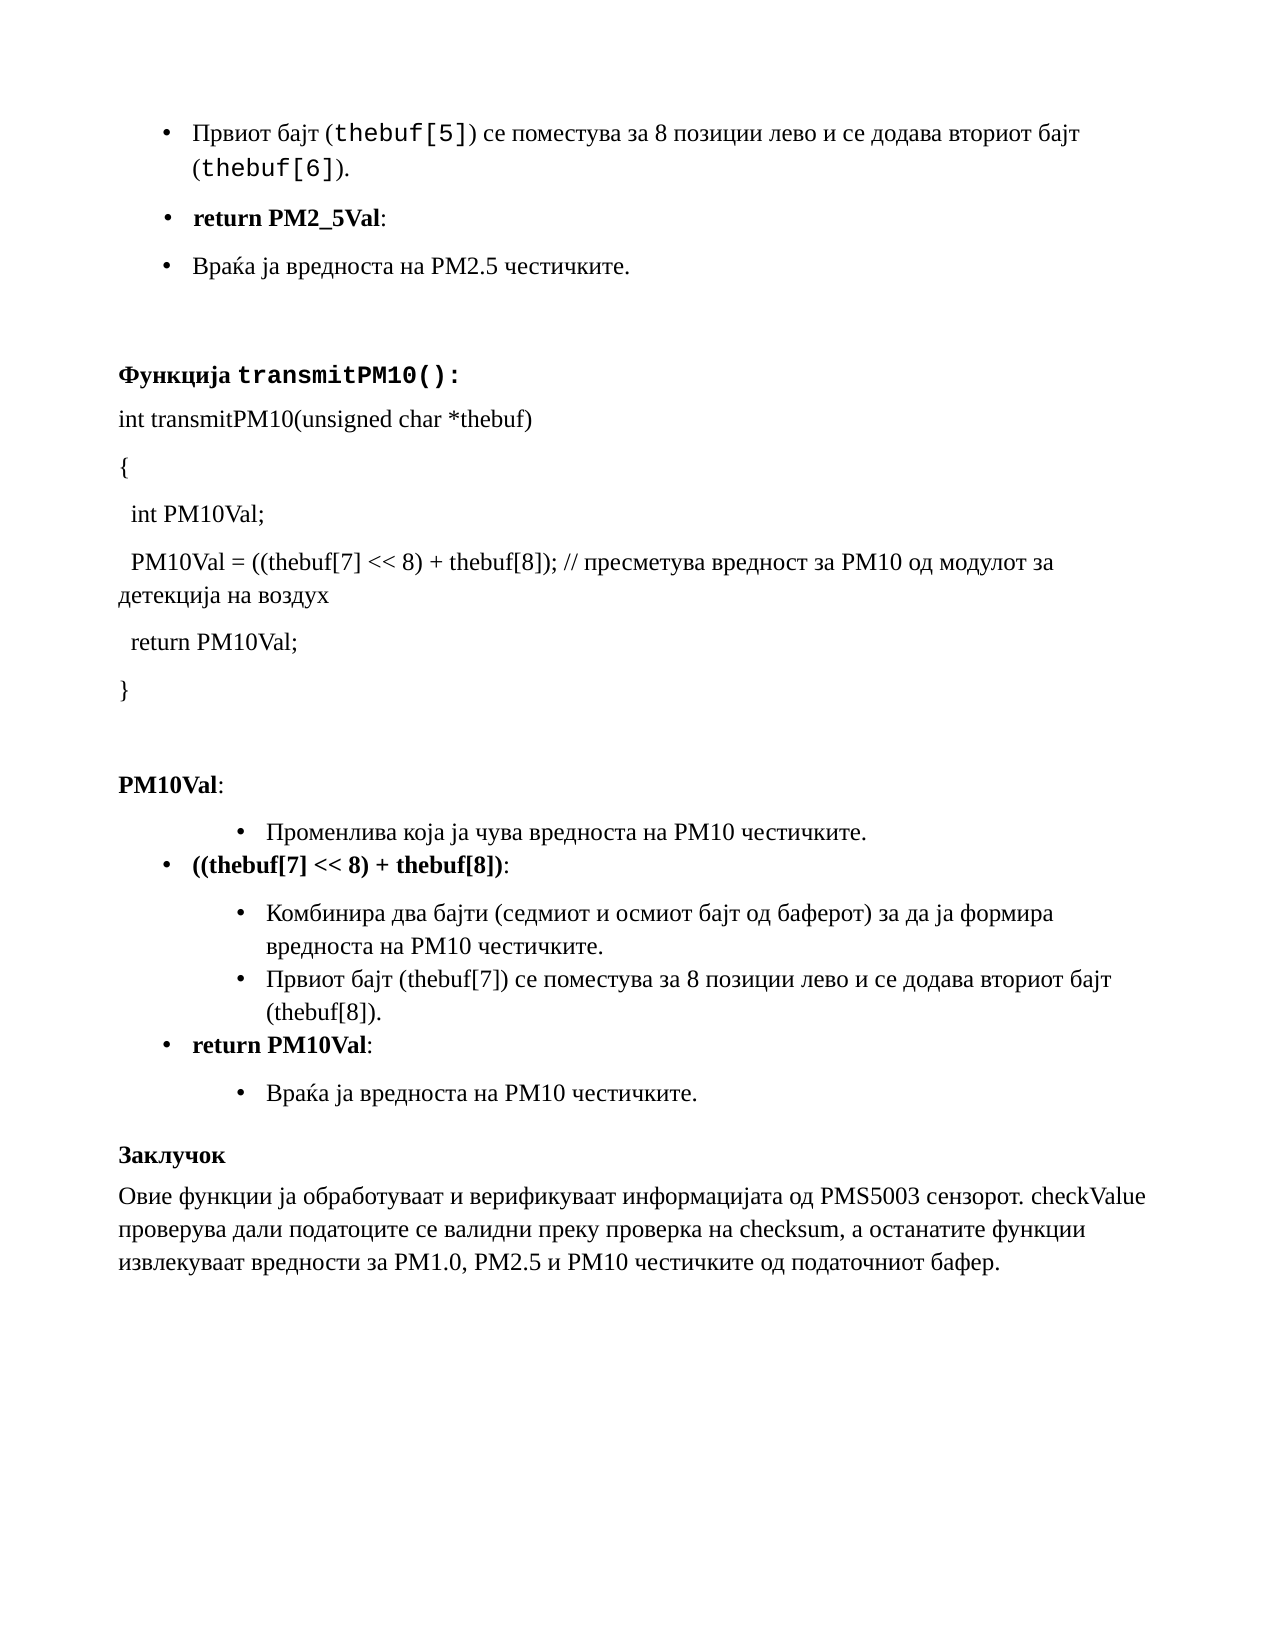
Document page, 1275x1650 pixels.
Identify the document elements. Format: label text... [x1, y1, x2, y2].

text { [118, 452, 1157, 480]
text PM10Val: [118, 770, 1157, 798]
list return PM2_5Val: [164, 203, 1157, 232]
list return PM10Val: [162, 1030, 1157, 1059]
text int transmitPM10(unsigned char *thebuf) [118, 404, 1157, 433]
text PM10Val = ((thebuf[7] << 8) + thebuf[8]); // пресметува вредност за PM10 од модулот за детекција на воздух [118, 547, 1157, 608]
list Првиот бајт (thebuf[7]) се поместува за 8 позиции лево и се додава вториот бајт (thebuf[8]). [236, 964, 1157, 1026]
text } [118, 675, 1157, 704]
text return PM10Val; [118, 627, 1157, 656]
list Првиот бајт (thebuf[5]) се поместува за 8 позиции лево и се додава вториот бајт (thebuf[6]). [162, 118, 1157, 184]
text int PM10Val; [118, 499, 1157, 528]
subtitle Функција transmitPM10(): [118, 361, 1157, 391]
subtitle Заклучок [118, 1140, 1157, 1169]
list Враќа ја вредноста на PM2.5 честичките. [162, 251, 1157, 279]
list Комбинира два бајти (седмиот и осмиот бајт од баферот) за да ја формира вредноста на PM10 честичките. [236, 898, 1157, 960]
list ((thebuf[7] << 8) + thebuf[8]): [162, 850, 1157, 879]
list Променлива која ја чува вредноста на PM10 честичките. [236, 817, 1157, 846]
list Враќа ја вредноста на PM10 честичките. [236, 1078, 1157, 1106]
text Овие функции ја обработуваат и верификуваат информацијата од PMS5003 сензорот. checkValue проверува дали податоците се валидни преку проверка на checksum, а останатите функции извлекуваат вредности за PM1.0, PM2.5 и PM10 честичките од податочниот бафер. [118, 1181, 1157, 1276]
